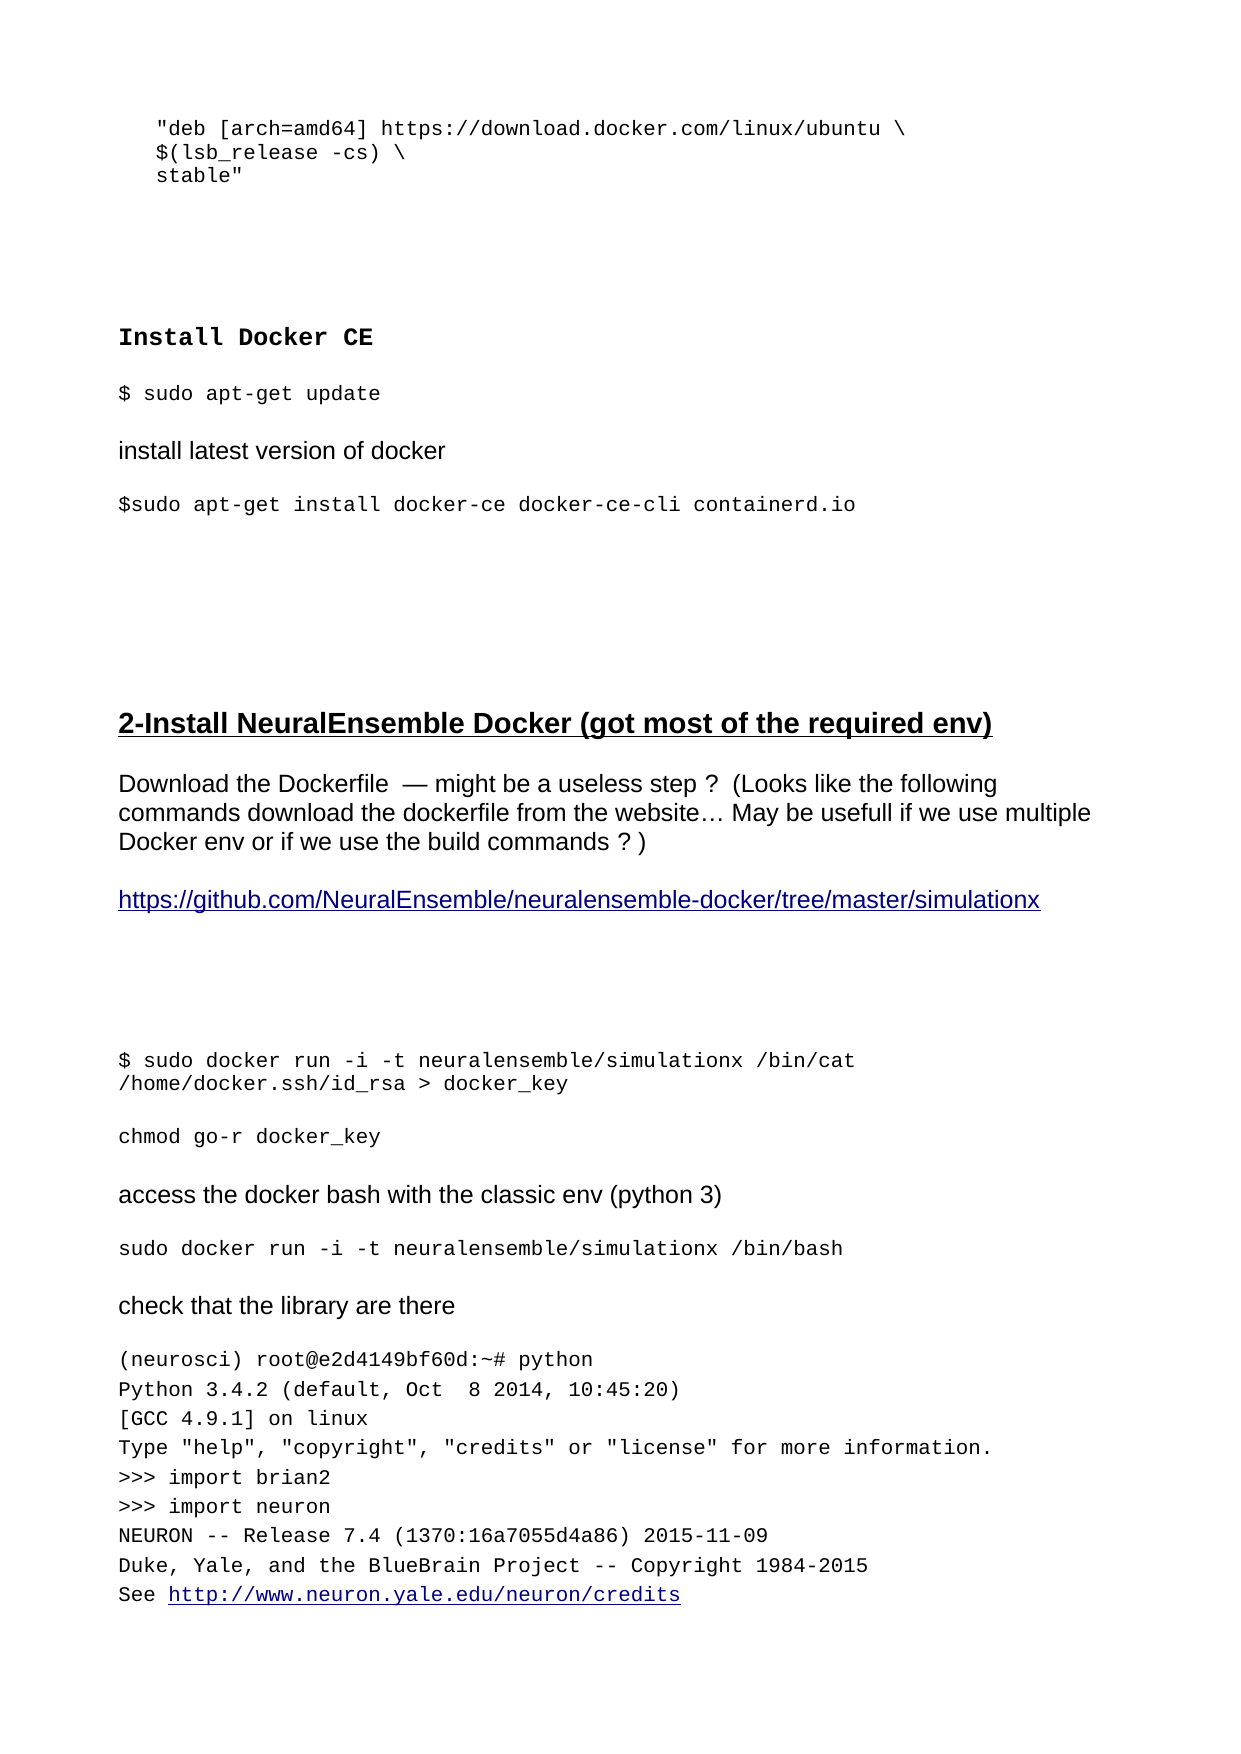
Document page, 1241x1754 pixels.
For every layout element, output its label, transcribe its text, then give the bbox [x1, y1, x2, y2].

text $(lsb_release -cs) \ [118, 142, 1122, 165]
text install latest version of docker [118, 436, 1122, 464]
text Download the Dockerfile — might be a useless step ? (Looks like the following commands download the dockerfile from the website… May be usefull if we use multiple Docker env or if we use the build commands ? ) [118, 769, 1122, 856]
text $ sudo docker run -i -t neuralensemble/simulationx /bin/cat /home/docker.ssh/id_rsa > docker_key [118, 1050, 1122, 1097]
text access the docker bash with the classic env (python 3) [118, 1179, 1122, 1208]
text (neurosci) root@e2d4149bf60d:~# python [118, 1349, 1122, 1373]
text See http://www.neuron.yale.edu/neuron/credits [118, 1584, 1122, 1608]
text >>> import brian2 [118, 1467, 1122, 1490]
text NEURON -- Release 7.4 (1370:16a7055d4a86) 2015-11-09 [118, 1525, 1122, 1549]
text chmod go-r docker_key [118, 1126, 1122, 1150]
subtitle Install Docker CE [118, 325, 1122, 353]
text $ sudo apt-get update [118, 383, 1122, 406]
text sudo docker run -i -t neuralensemble/simulationx /bin/bash [118, 1238, 1122, 1261]
text Duke, Yale, and the BlueBrain Project -- Copyright 1984-2015 [118, 1555, 1122, 1578]
text $sudo apt-get install docker-ce docker-ce-cli containerd.io [118, 494, 1122, 518]
text https://github.com/NeuralEnsemble/neuralensemble-docker/tree/master/simulationx [118, 885, 1122, 914]
text >>> import neuron [118, 1496, 1122, 1520]
text "deb [arch=amd64] https://download.docker.com/linux/ubuntu \ [118, 118, 1122, 142]
text Python 3.4.2 (default, Oct 8 2014, 10:45:20) [118, 1378, 1122, 1402]
subtitle 2-Install NeuralEnsemble Docker (got most of the required env) [118, 706, 1122, 740]
text stable" [118, 165, 1122, 189]
text [GCC 4.9.1] on linux [118, 1408, 1122, 1432]
text check that the library are there [118, 1291, 1122, 1320]
text Type "help", "copyright", "credits" or "license" for more information. [118, 1437, 1122, 1461]
